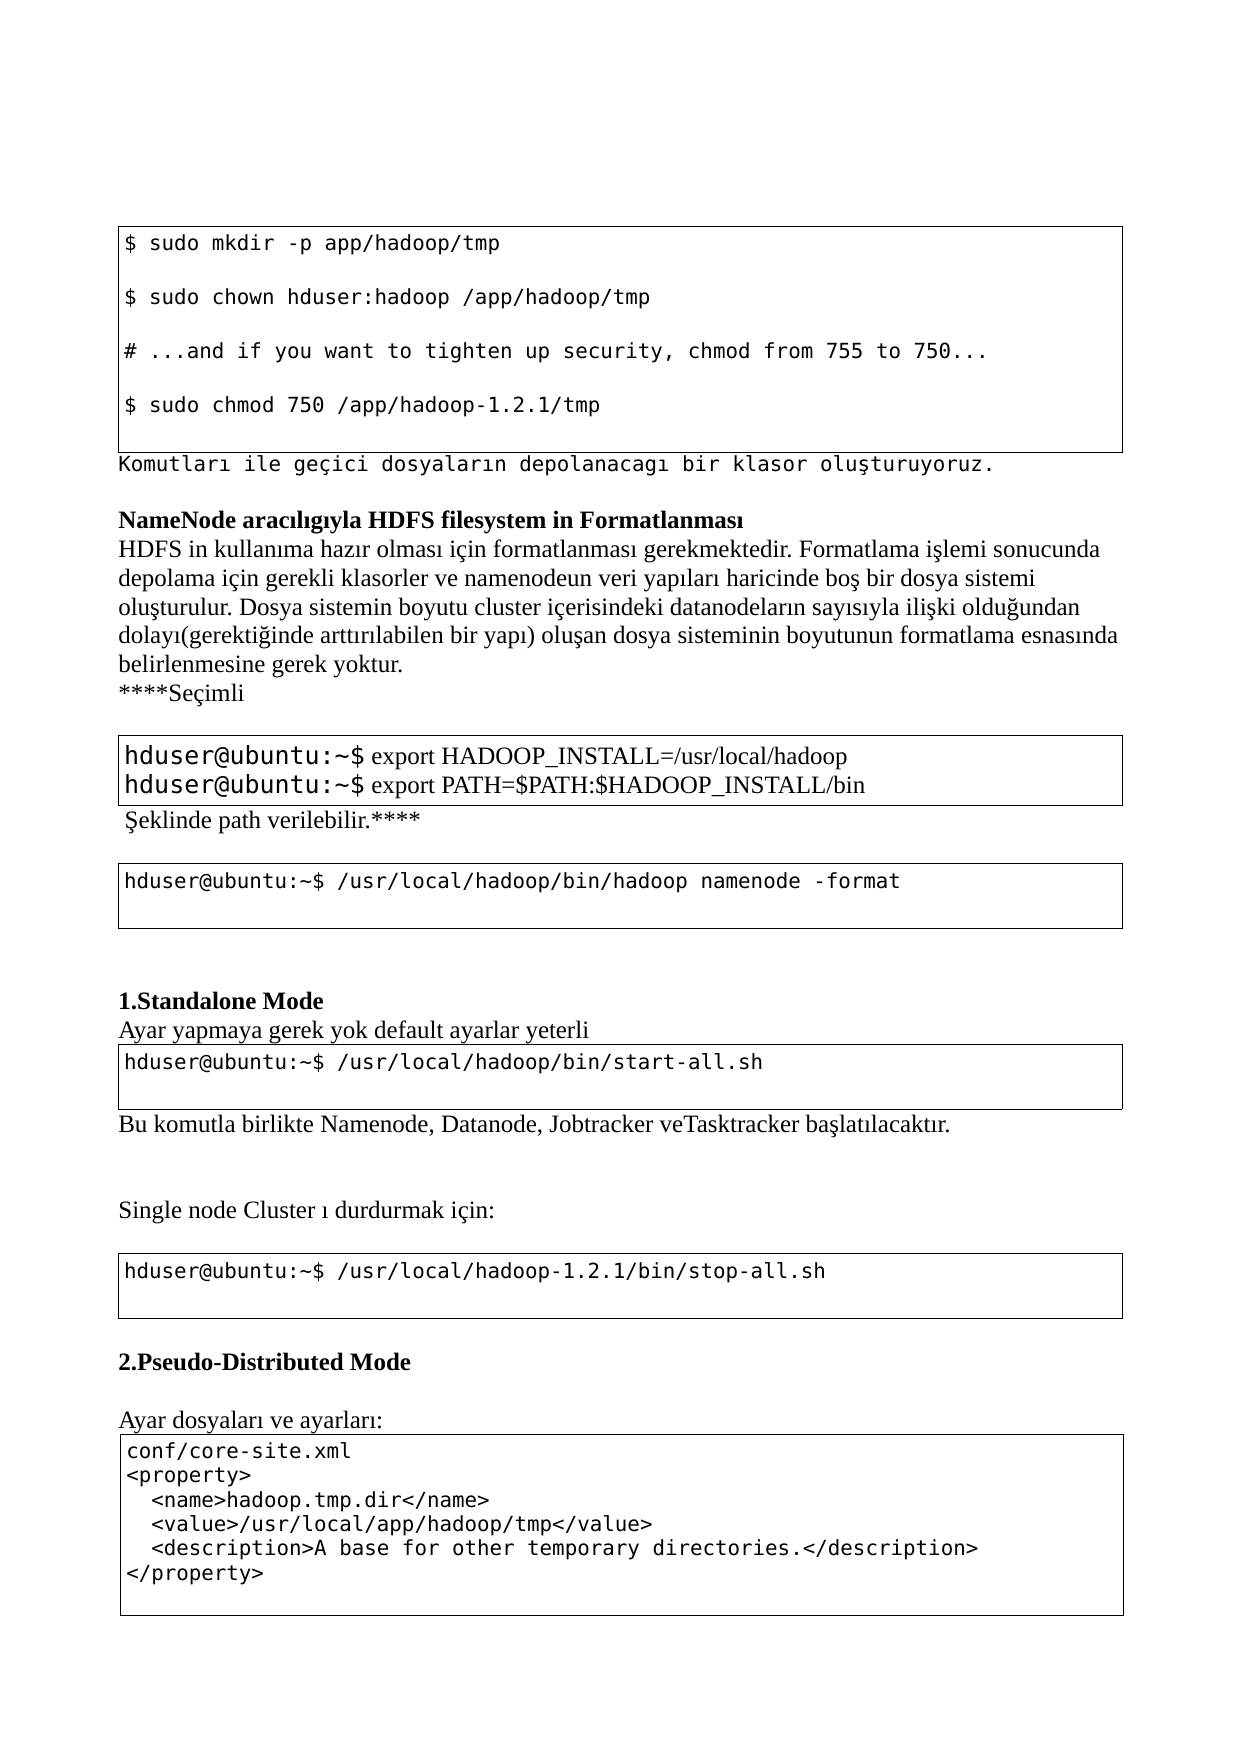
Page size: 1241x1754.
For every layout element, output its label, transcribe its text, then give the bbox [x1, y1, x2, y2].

table_header hduser@ubuntu:~$ /usr/local/hadoop/bin/start-all.sh [119, 1045, 1122, 1109]
text Komutları ile geçici dosyaların depolanacagı bir klasor oluşturuyoruz. [118, 453, 1122, 477]
text ****Seçimli [118, 678, 1122, 707]
table_header hduser@ubuntu:~$ export HADOOP_INSTALL=/usr/local/hadoop hduser@ubuntu:~$ export PATH=$PATH:$HADOOP_INSTALL/bin [119, 736, 1122, 805]
text Single node Cluster ı durdurmak için: [118, 1196, 1122, 1224]
text HDFS in kullanıma hazır olması için formatlanması gerekmektedir. Formatlama işlemi sonucunda depolama için gerekli klasorler ve namenodeun veri yapıları haricinde boş bir dosya sistemi oluşturulur. Dosya sistemin boyutu cluster içerisindeki datanodeların sayısıyla ilişki olduğundan dolayı(gerektiğinde arttırılabilen bir yapı) oluşan dosya sisteminin boyutunun formatlama esnasında belirlenmesine gerek yoktur. [118, 534, 1122, 678]
text Şeklinde path verilebilir.**** [118, 806, 1122, 834]
text Bu komutla birlikte Namenode, Datanode, Jobtracker veTasktracker başlatılacaktır. [118, 1110, 1122, 1138]
text Ayar dosyaları ve ayarları: [118, 1405, 1122, 1433]
table_header conf/core-site.xml <property> <name>hadoop.tmp.dir</name> <value>/usr/local/app/hadoop/tmp</value> <description>A base for other temporary directories.</description> </property> [121, 1435, 1123, 1615]
text NameNode aracılıgıyla HDFS filesystem in Formatlanması [118, 505, 1122, 534]
table_header $ sudo mkdir -p app/hadoop/tmp $ sudo chown hduser:hadoop /app/hadoop/tmp # ...and if you want to tighten up security, chmod from 755 to 750... $ sudo chmod 750 /app/hadoop-1.2.1/tmp [119, 227, 1122, 452]
table_header hduser@ubuntu:~$ /usr/local/hadoop-1.2.1/bin/stop-all.sh [119, 1254, 1122, 1318]
text 1.Standalone Mode [118, 986, 1122, 1015]
text Ayar yapmaya gerek yok default ayarlar yeterli [118, 1015, 1122, 1044]
table_header hduser@ubuntu:~$ /usr/local/hadoop/bin/hadoop namenode -format [119, 864, 1122, 928]
text 2.Pseudo-Distributed Mode [118, 1347, 1122, 1376]
